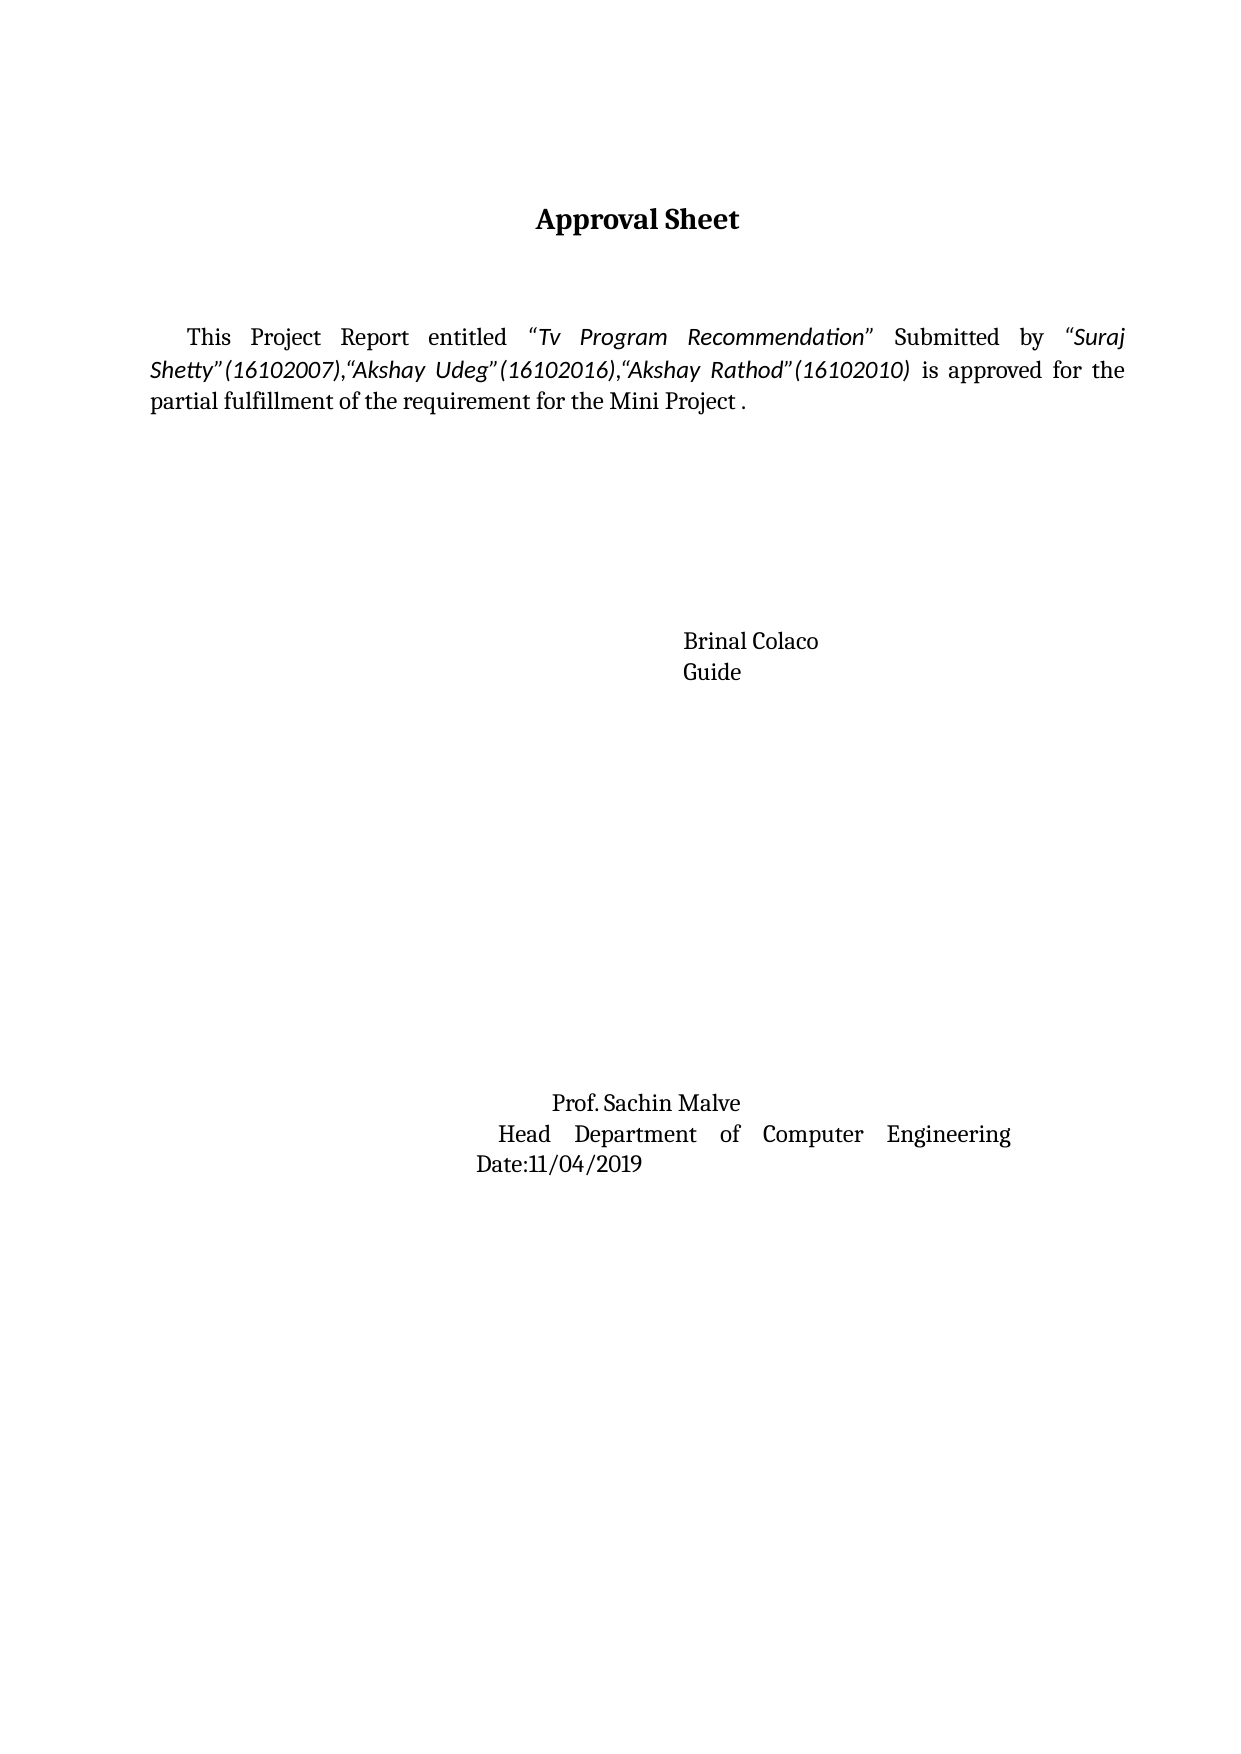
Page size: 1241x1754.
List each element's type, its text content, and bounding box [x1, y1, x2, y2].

text Prof. Sachin Malve [279, 1089, 936, 1118]
text Head Department of Computer Engineering Date:11/04/2019 [475, 1120, 1011, 1179]
text Brinal Colaco [150, 627, 936, 656]
text Guide [150, 658, 936, 717]
text This Project Report entitled “Tv Program Recommendation” Submitted by “Suraj Shetty”(16102007),“Akshay Udeg”(16102016),“Akshay Rathod”(16102010) is approved for the partial fulfillment of the requirement for the Mini Project . [150, 321, 1125, 416]
subtitle Approval Sheet [161, 202, 1114, 237]
